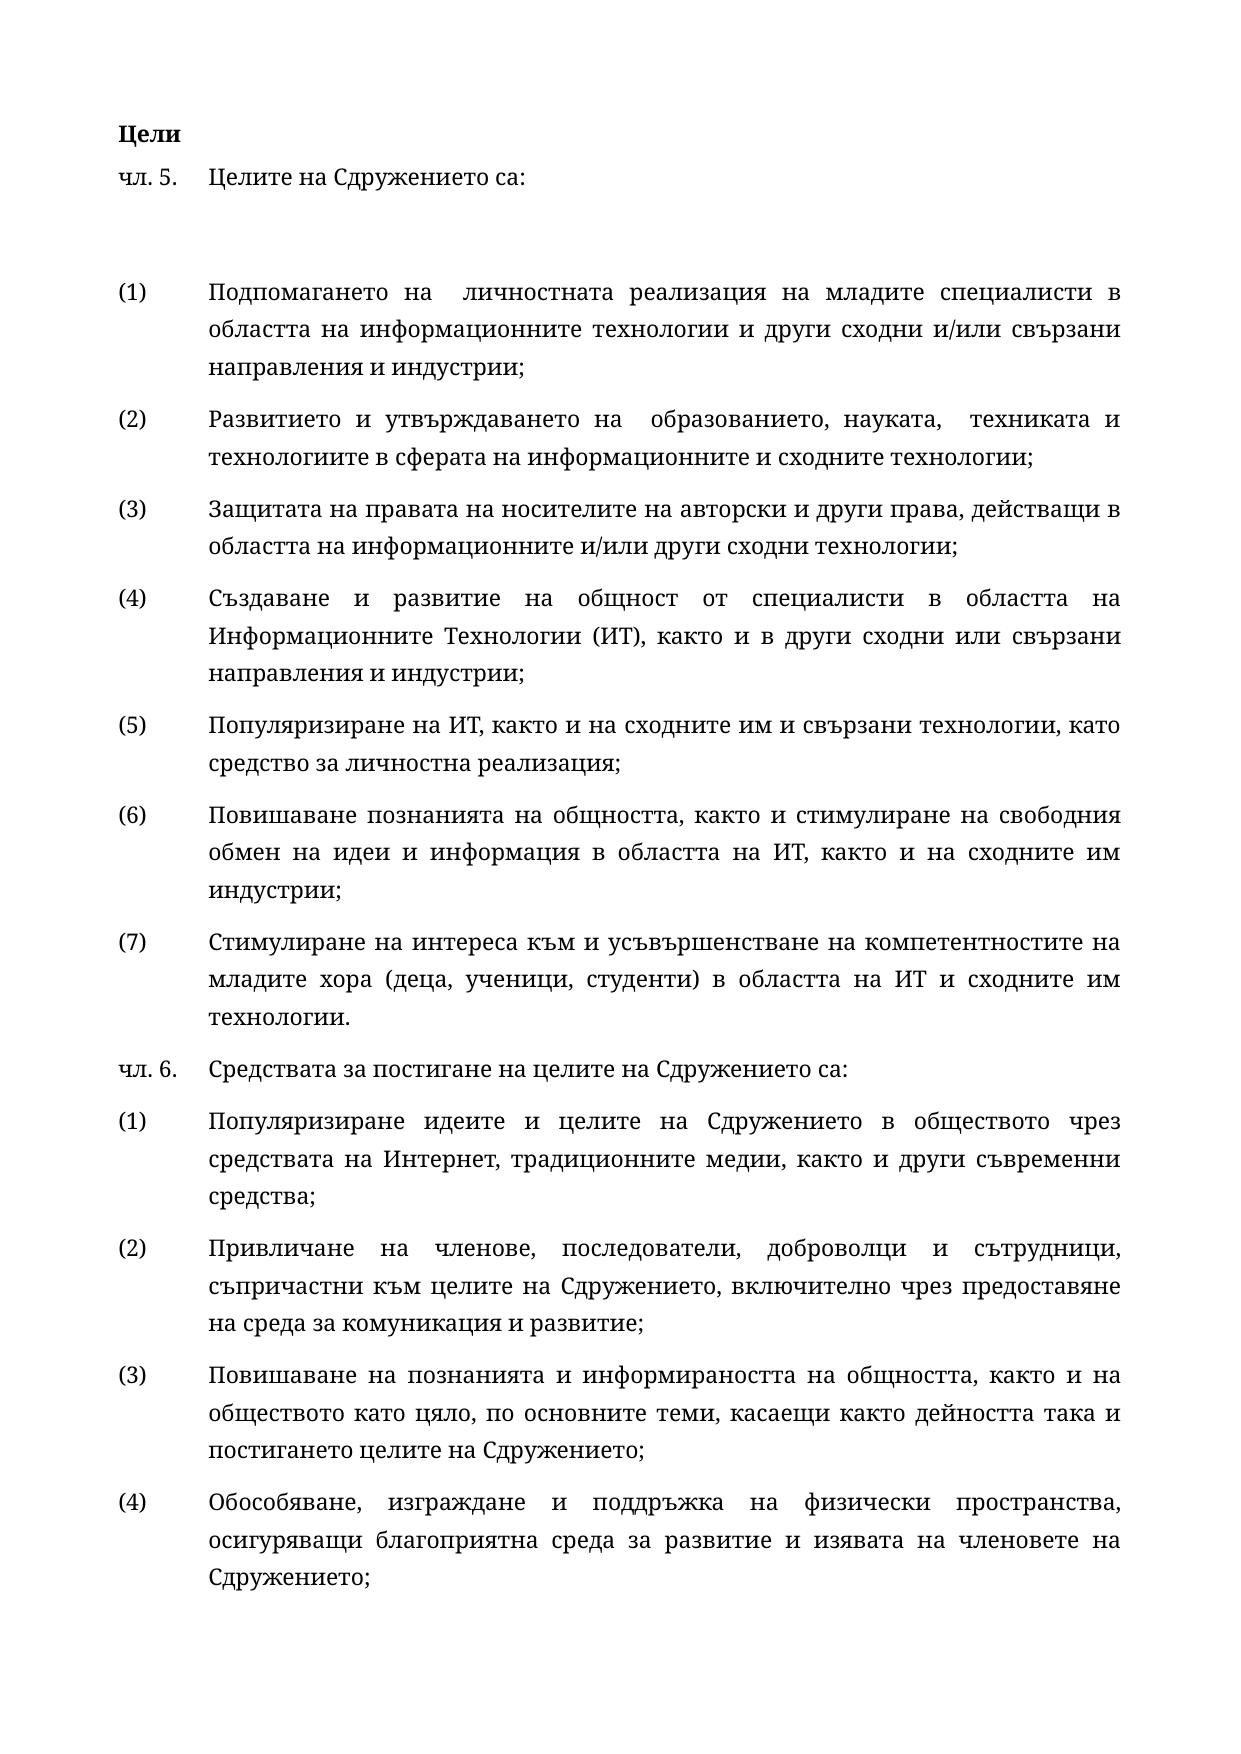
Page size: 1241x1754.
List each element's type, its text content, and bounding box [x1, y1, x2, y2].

list Повишаване познанията на общността, както и стимулиране на свободния обмен на идеи и информация в областта на ИТ, както и на сходните им индустрии; [118, 799, 1122, 905]
list Средствата за постигане на целите на Сдружението са: [118, 1053, 1122, 1084]
list Популяризиране на ИТ, както и на сходните им и свързани технологии, като средство за личностна реализация; [118, 709, 1122, 778]
list Повишаване на познанията и информираността на общността, както и на обществото като цяло, по основните теми, касаещи както дейността така и постигането целите на Сдружението; [118, 1359, 1122, 1466]
list Популяризиране идеите и целите на Сдружението в обществото чрез средствата на Интернет, традиционните медии, както и други съвременни средства; [118, 1105, 1122, 1211]
list Стимулиране на интереса към и усъвършенстване на компетентностите на младите хора (деца, ученици, студенти) в областта на ИТ и сходните им технологии. [118, 926, 1122, 1032]
list Създаване и развитие на общност от специалисти в областта на Информационните Технологии (ИТ), както и в други сходни или свързани направления и индустрии; [118, 582, 1122, 688]
list Защитата на правата на носителите на авторски и други права, действащи в областта на информационните и/или други сходни технологии; [118, 493, 1122, 561]
list Целите на Сдружението са: [118, 161, 1122, 193]
list Привличане на членове, последователи, доброволци и сътрудници, съпричастни към целите на Сдружението, включително чрез предоставяне на среда за комуникация и развитие; [118, 1232, 1122, 1338]
list Обособяване, изграждане и поддръжка на физически пространства, осигуряващи благоприятна среда за развитие и изявата на членовете на Сдружението; [118, 1486, 1122, 1593]
subtitle Цели [118, 118, 1122, 149]
list Подпомагането на личностната реализация на младите специалисти в областта на информационните технологии и други сходни и/или свързани направления и индустрии; [118, 276, 1122, 382]
list Развитието и утвърждаването на образованието, науката, техниката и технологиите в сферата на информационните и сходните технологии; [118, 403, 1122, 472]
